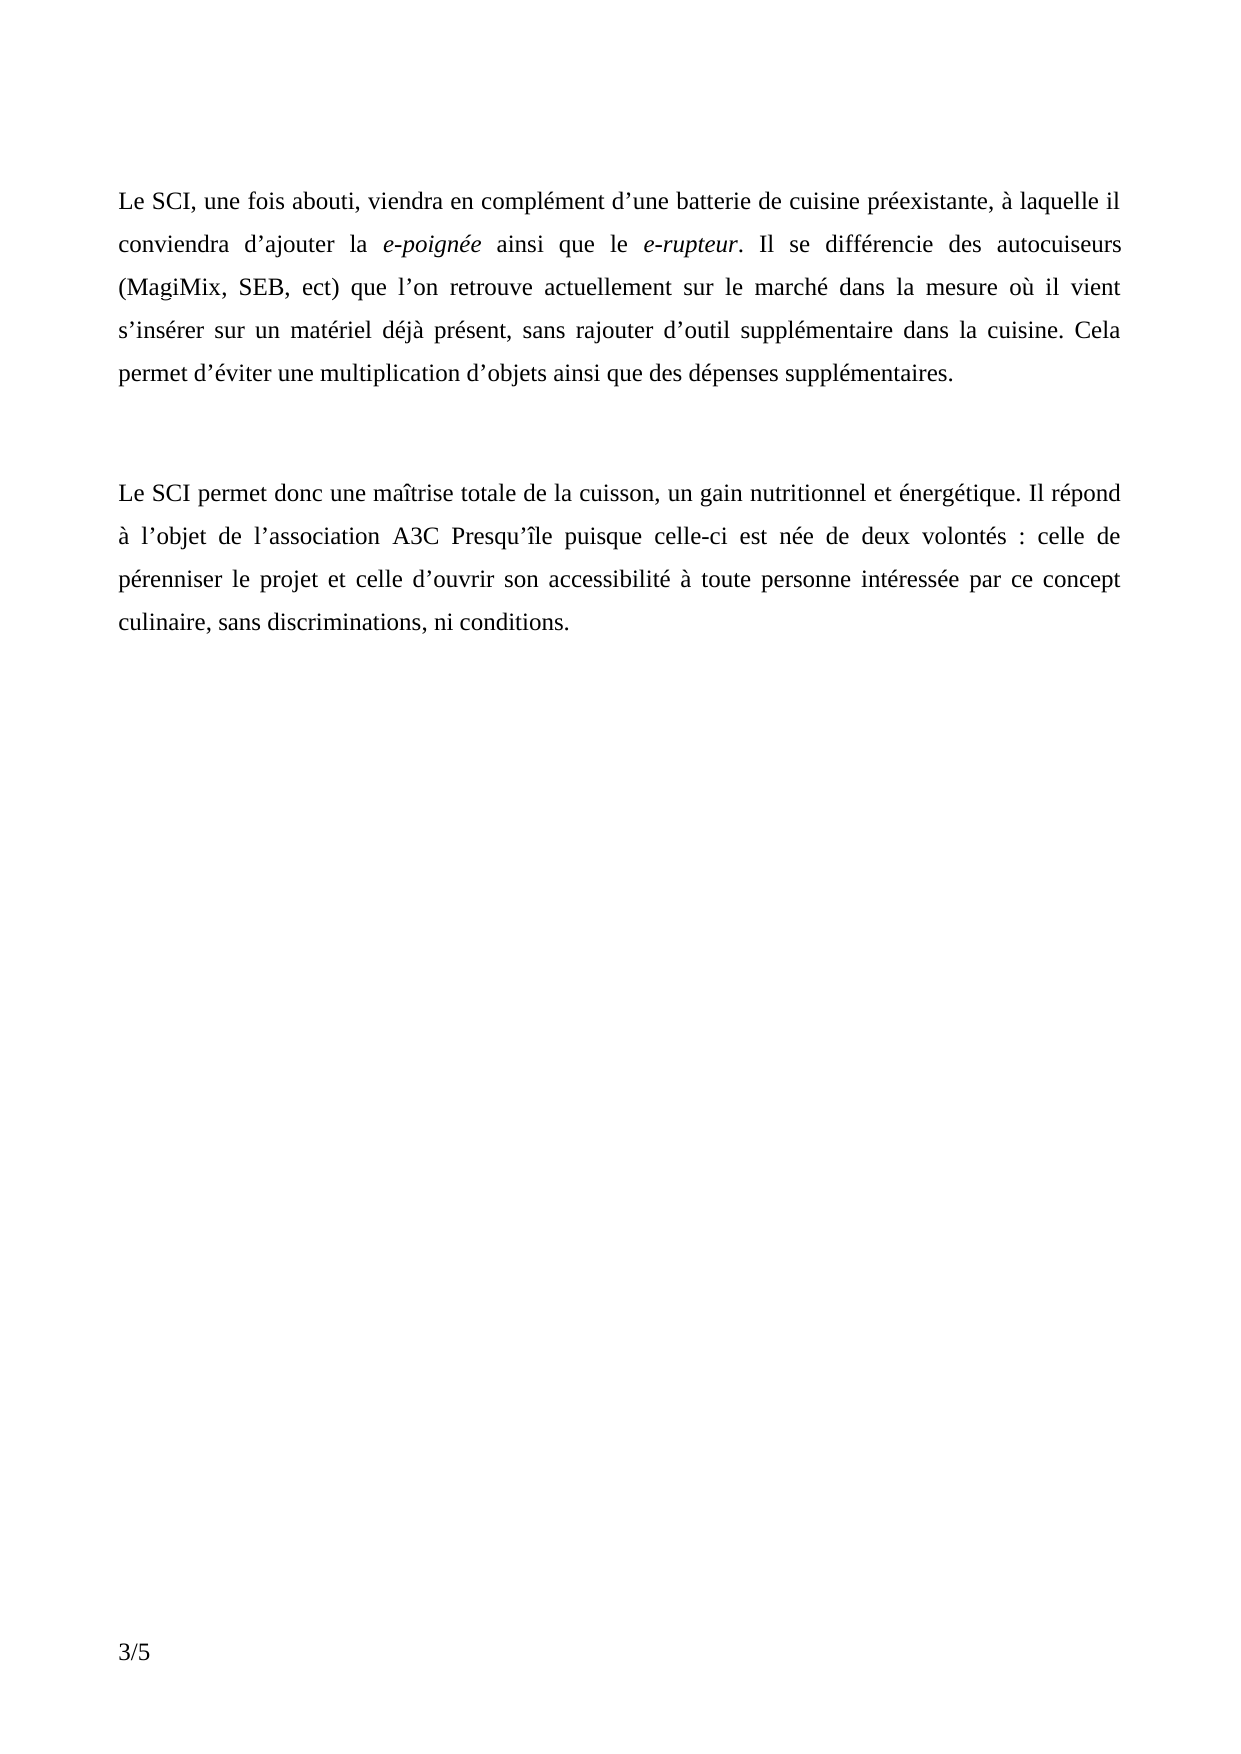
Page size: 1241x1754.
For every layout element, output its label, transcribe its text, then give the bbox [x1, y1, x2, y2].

text Le SCI permet donc une maîtrise totale de la cuisson, un gain nutritionnel et énergétique. Il répond à l’objet de l’association A3C Presqu’île puisque celle-ci est née de deux volontés : celle de pérenniser le projet et celle d’ouvrir son accessibilité à toute personne intéressée par ce concept culinaire, sans discriminations, ni conditions. [118, 478, 1122, 636]
text Le SCI, une fois abouti, viendra en complément d’une batterie de cuisine préexistante, à laquelle il conviendra d’ajouter la e-poignée ainsi que le e-rupteur. Il se différencie des autocuiseurs (MagiMix, SEB, ect) que l’on retrouve actuellement sur le marché dans la mesure où il vient s’insérer sur un matériel déjà présent, sans rajouter d’outil supplémentaire dans la cuisine. Cela permet d’éviter une multiplication d’objets ainsi que des dépenses supplémentaires. [118, 186, 1122, 387]
